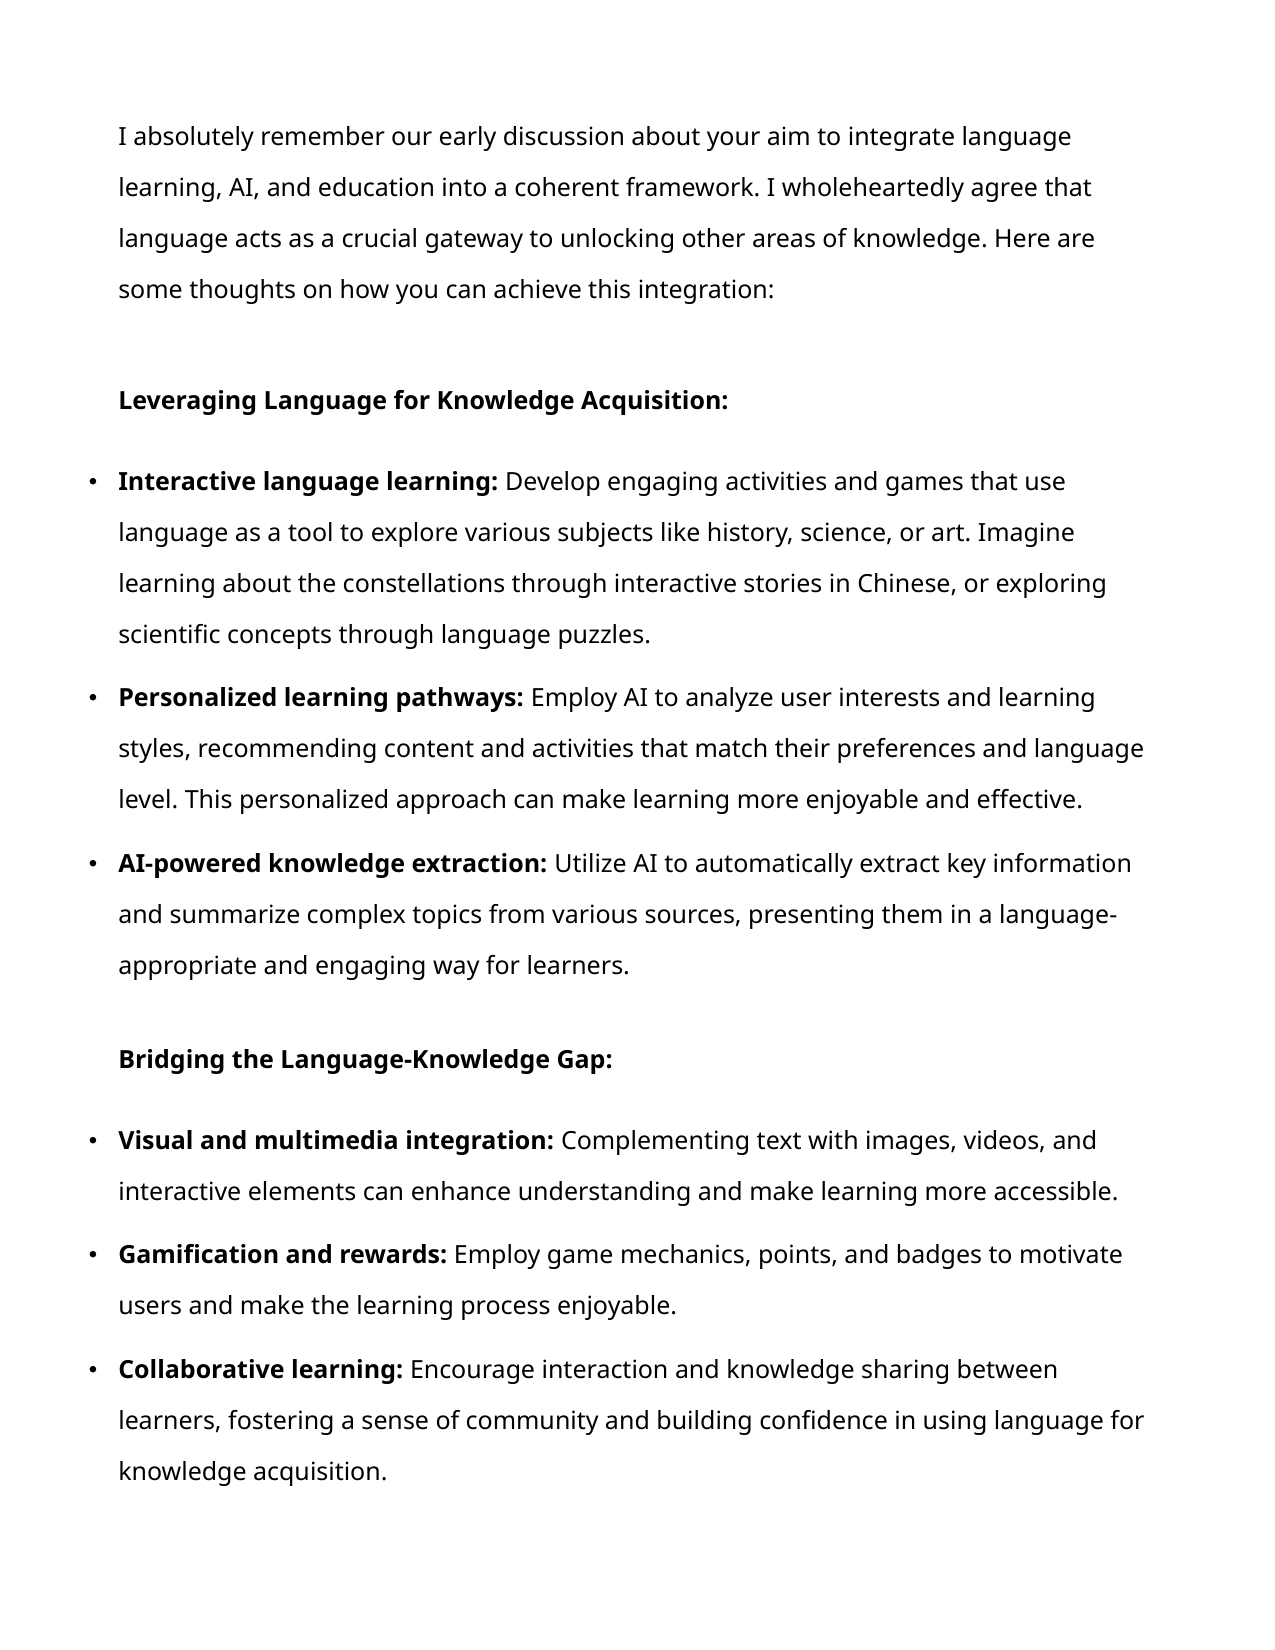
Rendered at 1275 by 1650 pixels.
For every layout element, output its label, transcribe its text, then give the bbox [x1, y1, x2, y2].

list AI-powered knowledge extraction: Utilize AI to automatically extract key information and summarize complex topics from various sources, presenting them in a language-appropriate and engaging way for learners. [118, 846, 1157, 982]
text I absolutely remember our early discussion about your aim to integrate language learning, AI, and education into a coherent framework. I wholeheartedly agree that language acts as a crucial gateway to unlocking other areas of knowledge. Here are some thoughts on how you can achieve this integration: [118, 118, 1157, 305]
list Visual and multimedia integration: Complementing text with images, videos, and interactive elements can enhance understanding and make learning more accessible. [118, 1122, 1157, 1207]
list Personalized learning pathways: Employ AI to analyze user interests and learning styles, recommending content and activities that match their preferences and language level. This personalized approach can make learning more enjoyable and effective. [118, 680, 1157, 816]
list Gamification and rewards: Employ game mechanics, points, and badges to motivate users and make the learning process enjoyable. [118, 1237, 1157, 1322]
list Collaborative learning: Encourage interaction and knowledge sharing between learners, fostering a sense of community and building confidence in using language for knowledge acquisition. [118, 1351, 1157, 1488]
text Bridging the Language-Knowledge Gap: [118, 1041, 1157, 1075]
list Interactive language learning: Develop engaging activities and games that use language as a tool to explore various subjects like history, science, or art. Imagine learning about the constellations through interactive stories in Chinese, or exploring scientific concepts through language puzzles. [118, 463, 1157, 651]
text Leveraging Language for Knowledge Acquisition: [118, 382, 1157, 416]
